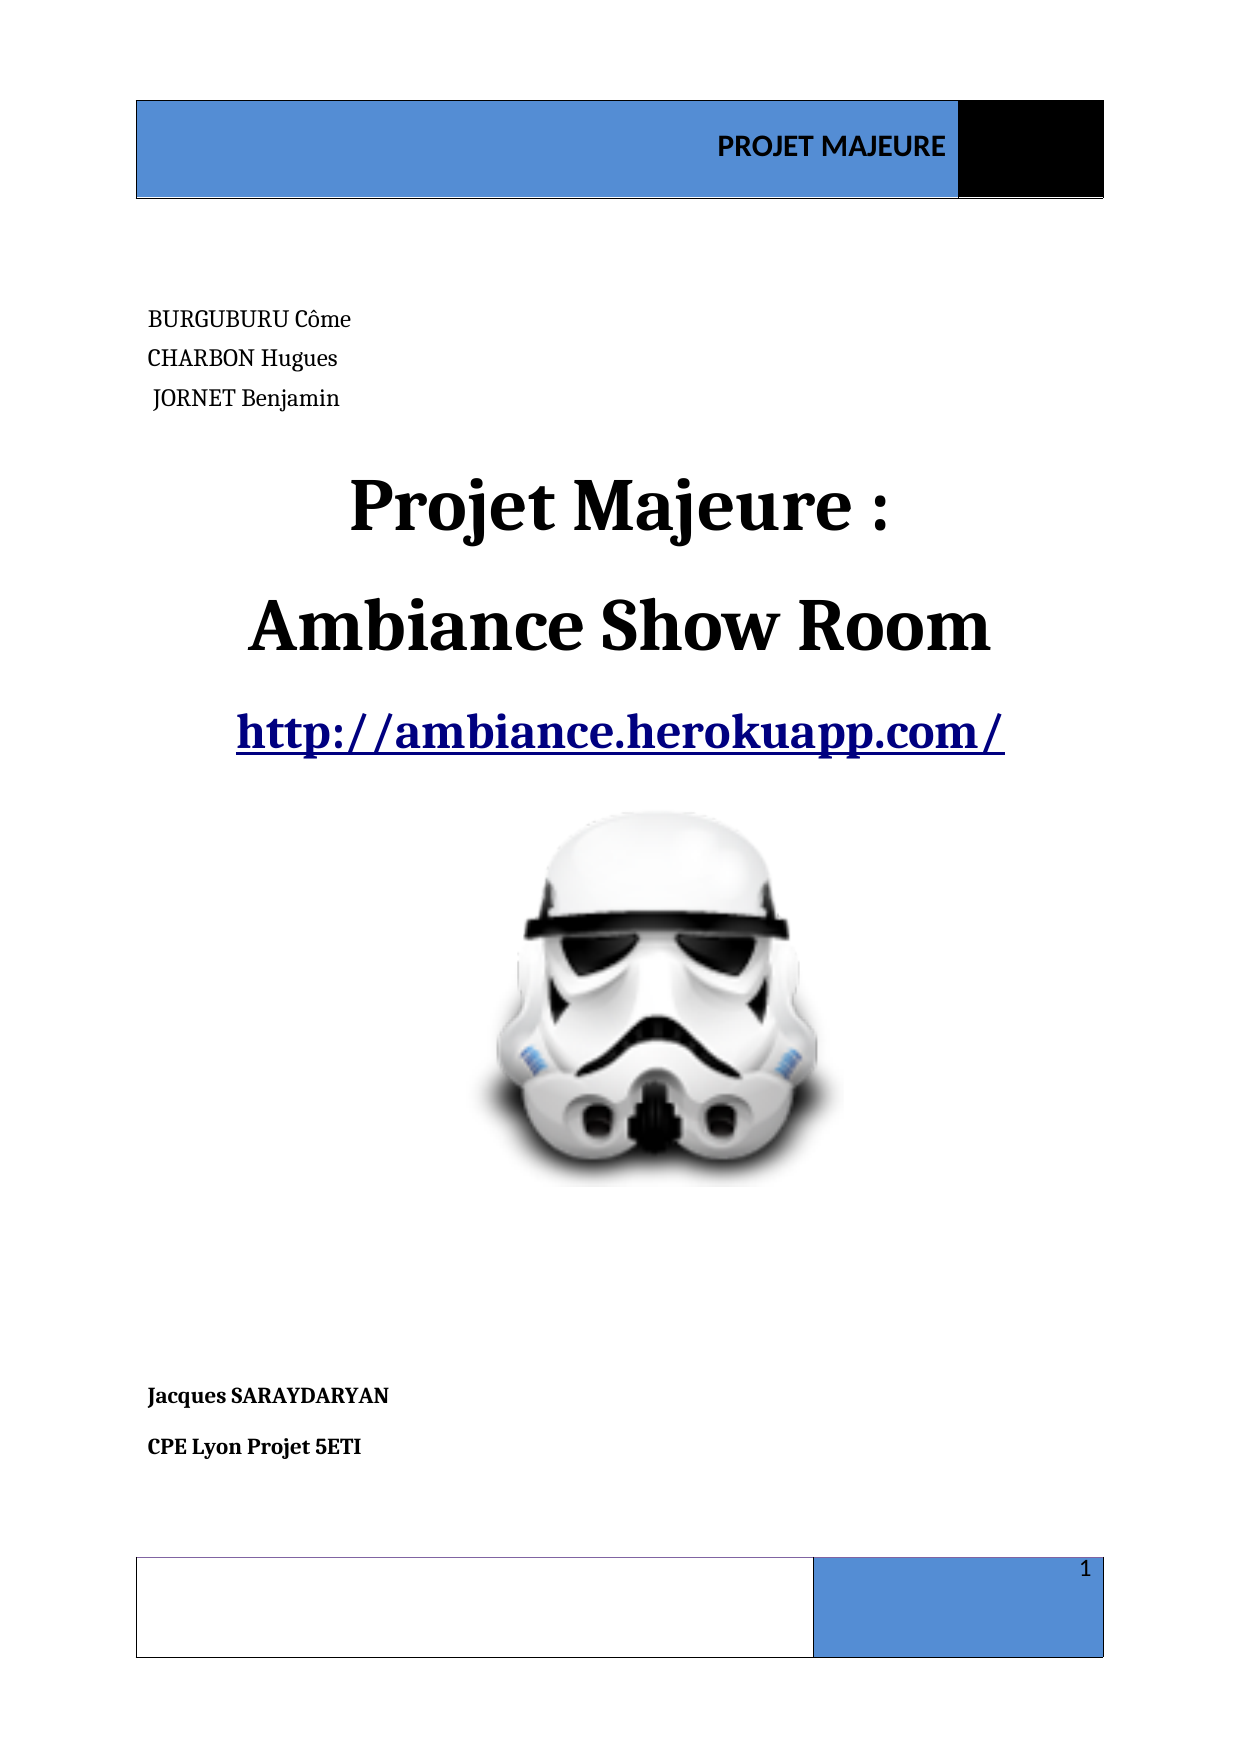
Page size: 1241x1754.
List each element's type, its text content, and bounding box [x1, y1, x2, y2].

text http://ambiance.herokuapp.com/ [148, 703, 1092, 761]
text Projet Majeure : [148, 463, 1092, 549]
text JORNET Benjamin [148, 383, 1092, 412]
picture [466, 808, 844, 1187]
text Ambiance Show Room [148, 583, 1092, 669]
text BURGUBURU Côme [148, 305, 1092, 334]
text CPE Lyon Projet 5ETI [148, 1433, 1092, 1460]
text CHARBON Hugues [148, 344, 1092, 373]
text Jacques SARAYDARYAN [148, 1382, 1092, 1409]
